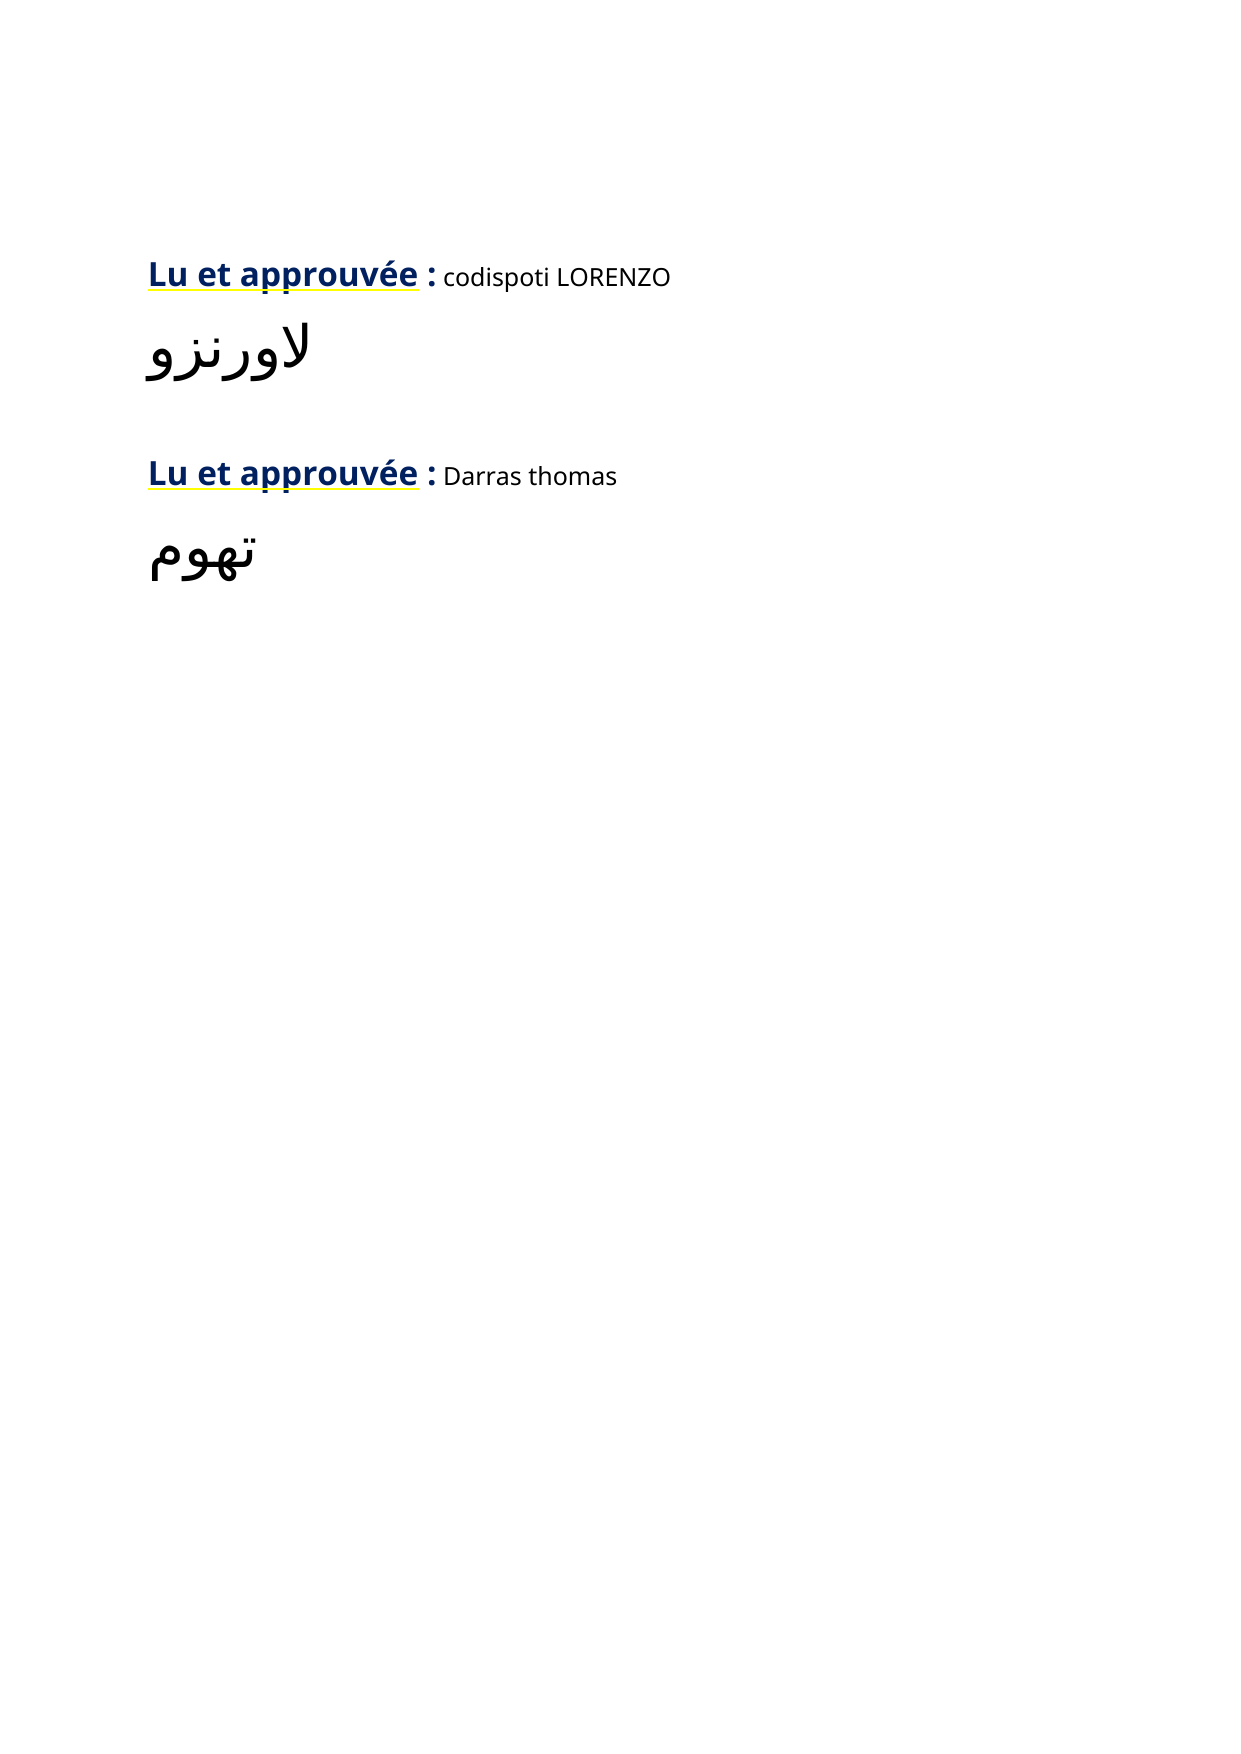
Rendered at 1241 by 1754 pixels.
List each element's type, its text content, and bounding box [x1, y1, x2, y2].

text Lu et approuvée : Darras thomas [148, 449, 1093, 495]
text Lu et approuvée : codispoti LORENZO [148, 250, 1093, 296]
text لاورنزو [148, 313, 1093, 380]
text تهوم [148, 512, 1093, 579]
